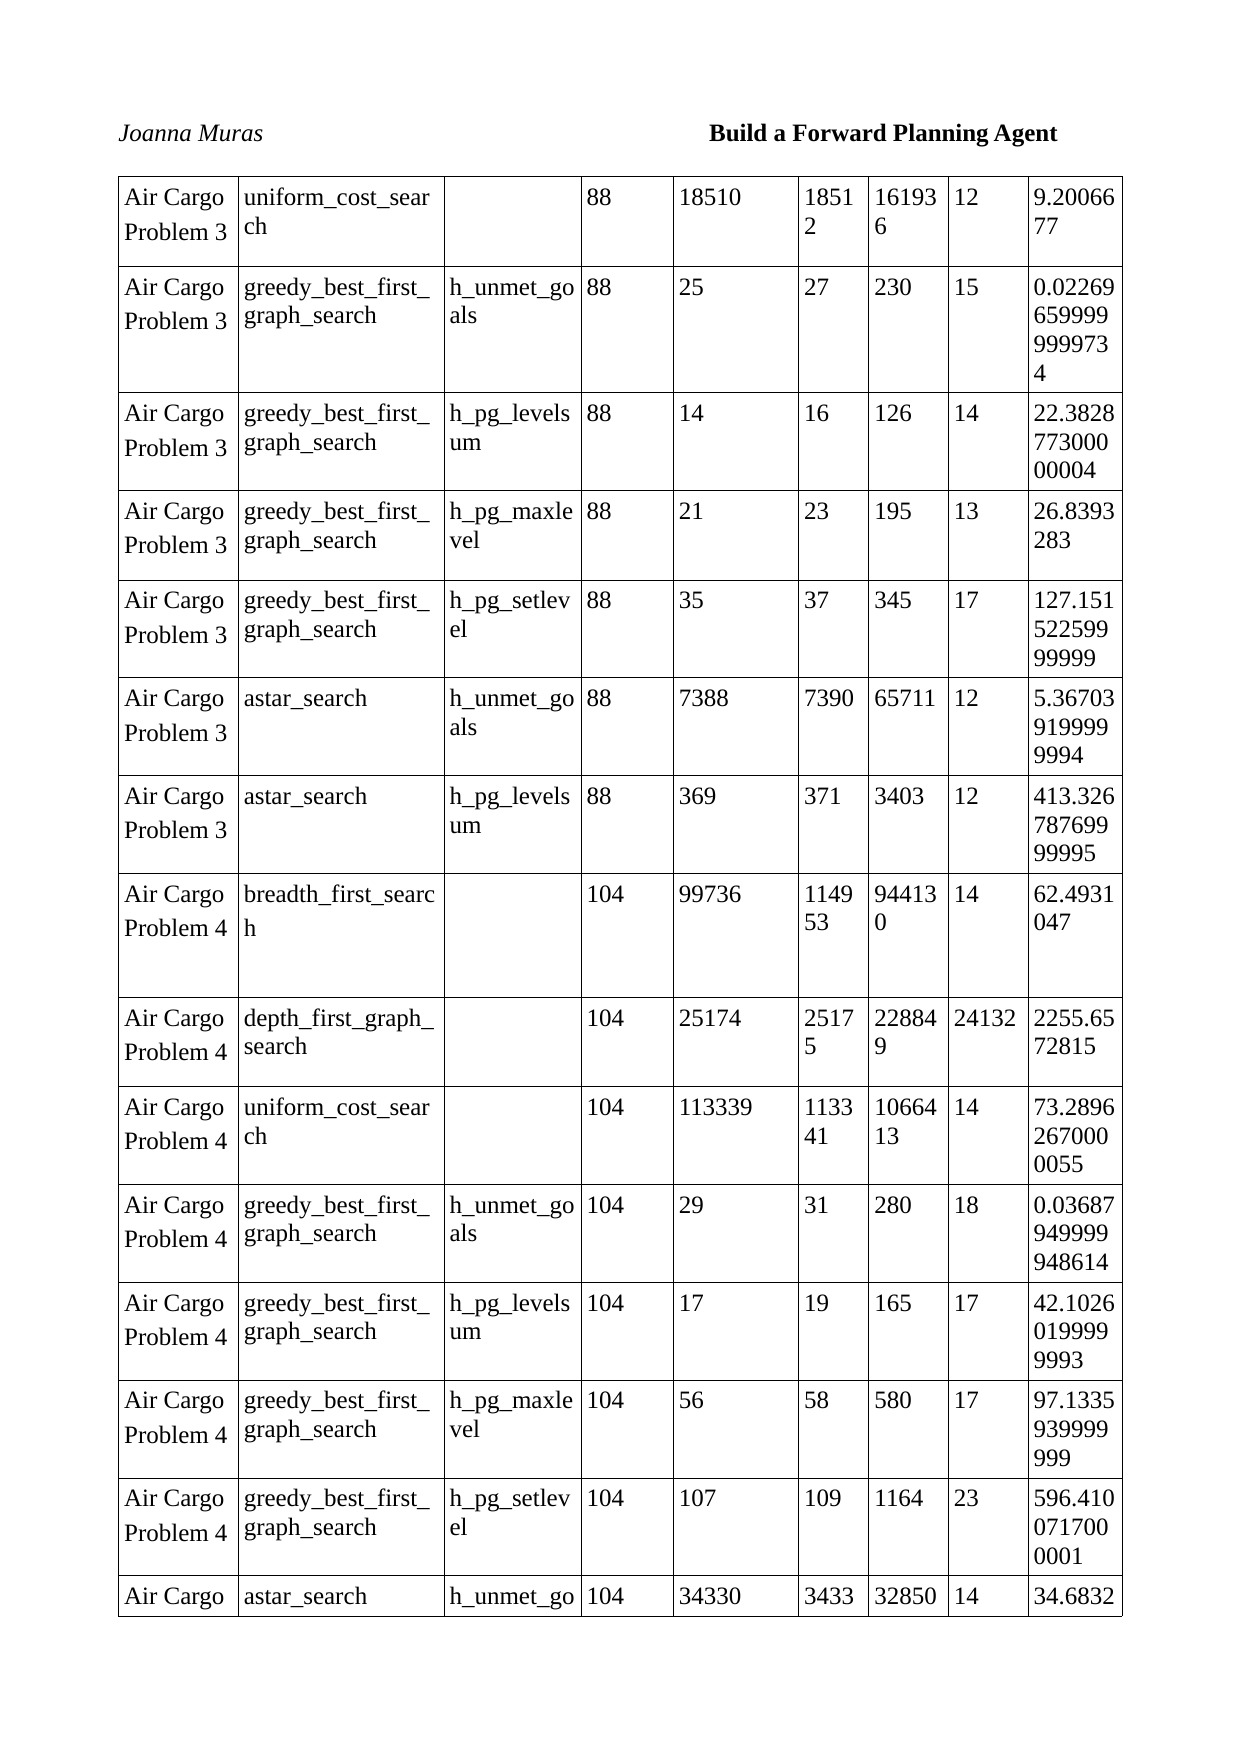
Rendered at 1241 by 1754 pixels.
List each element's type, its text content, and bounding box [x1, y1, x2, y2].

table_cell 161936 [869, 177, 948, 266]
table_cell 113339 [674, 1087, 798, 1184]
table_cell 13 [949, 491, 1028, 579]
table_cell h_pg_setlevel [445, 1479, 581, 1575]
table_cell 114953 [799, 874, 868, 997]
table_cell Air Cargo Problem 3 [119, 267, 238, 392]
table_cell 26.8393283 [1029, 491, 1122, 579]
table_cell 104 [582, 874, 673, 997]
table_cell greedy_best_first_graph_search [239, 1283, 444, 1379]
table_cell 29 [674, 1185, 798, 1282]
table_cell 27 [799, 267, 868, 392]
table_cell 62.4931047 [1029, 874, 1122, 997]
table_cell 345 [869, 581, 948, 677]
table_cell greedy_best_first_graph_search [239, 1185, 444, 1282]
table_cell 56 [674, 1381, 798, 1477]
table_cell 34330 [674, 1576, 798, 1616]
table_cell 371 [799, 776, 868, 873]
table_cell h_pg_levelsum [445, 776, 581, 873]
table_cell 22.382877300000004 [1029, 393, 1122, 490]
table_cell Air Cargo Problem 3 [119, 393, 238, 490]
table_cell Air Cargo Problem 4 [119, 1283, 238, 1379]
table_cell 7390 [799, 678, 868, 775]
table_cell 14 [949, 1087, 1028, 1184]
table_cell 23 [799, 491, 868, 579]
table_cell uniform_cost_search [239, 1087, 444, 1184]
table_cell 73.28962670000055 [1029, 1087, 1122, 1184]
table_cell 12 [949, 177, 1028, 266]
table_cell 126 [869, 393, 948, 490]
table_cell 280 [869, 1185, 948, 1282]
table_cell 3403 [869, 776, 948, 873]
table_cell Air Cargo Problem 4 [119, 1381, 238, 1477]
table_cell 7388 [674, 678, 798, 775]
table_cell greedy_best_first_graph_search [239, 1381, 444, 1477]
table_cell astar_search [239, 678, 444, 775]
table_cell 25174 [674, 998, 798, 1086]
table_cell 3433 [799, 1576, 868, 1616]
table_cell 12 [949, 678, 1028, 775]
table_cell 15 [949, 267, 1028, 392]
table_cell 14 [949, 874, 1028, 997]
table_cell 1164 [869, 1479, 948, 1575]
table_cell 88 [582, 177, 673, 266]
table_cell Air Cargo Problem 4 [119, 1087, 238, 1184]
table_cell Air Cargo Problem 4 [119, 1185, 238, 1282]
table_cell 104 [582, 1576, 673, 1616]
table_cell 109 [799, 1479, 868, 1575]
table_cell Air Cargo Problem 3 [119, 776, 238, 873]
table_cell 17 [949, 581, 1028, 677]
table_cell 32850 [869, 1576, 948, 1616]
table_cell 12 [949, 776, 1028, 873]
table_cell greedy_best_first_graph_search [239, 491, 444, 579]
table_cell 104 [582, 1381, 673, 1477]
table_cell 1066413 [869, 1087, 948, 1184]
table_cell 5.367039199999994 [1029, 678, 1122, 775]
table_cell 19 [799, 1283, 868, 1379]
table_cell 17 [674, 1283, 798, 1379]
table_cell 35 [674, 581, 798, 677]
table_cell h_unmet_goals [445, 267, 581, 392]
table_cell depth_first_graph_search [239, 998, 444, 1086]
table_cell 18510 [674, 177, 798, 266]
table_cell Air Cargo Problem 4 [119, 998, 238, 1086]
table_cell 944130 [869, 874, 948, 997]
table_cell 25 [674, 267, 798, 392]
table_cell 195 [869, 491, 948, 579]
table_cell 31 [799, 1185, 868, 1282]
table_cell Air Cargo Problem 4 [119, 1479, 238, 1575]
table_cell Air Cargo Problem 3 [119, 491, 238, 579]
table_cell 107 [674, 1479, 798, 1575]
table_cell [445, 874, 581, 997]
table_cell 58 [799, 1381, 868, 1477]
table_cell 23 [949, 1479, 1028, 1575]
table_cell 42.10260199999993 [1029, 1283, 1122, 1379]
table_cell 88 [582, 678, 673, 775]
table_cell 413.32678769999995 [1029, 776, 1122, 873]
table_cell 99736 [674, 874, 798, 997]
table_cell 113341 [799, 1087, 868, 1184]
table_cell h_unmet_goals [445, 678, 581, 775]
table_cell 104 [582, 998, 673, 1086]
table_cell 17 [949, 1381, 1028, 1477]
table_cell 18512 [799, 177, 868, 266]
table_cell 16 [799, 393, 868, 490]
table_cell [445, 998, 581, 1086]
table_cell 2255.6572815 [1029, 998, 1122, 1086]
table_cell breadth_first_search [239, 874, 444, 997]
table_cell 127.15152259999999 [1029, 581, 1122, 677]
table_cell [445, 1087, 581, 1184]
table_cell 88 [582, 776, 673, 873]
table_cell 17 [949, 1283, 1028, 1379]
table_cell uniform_cost_search [239, 177, 444, 266]
table_cell 596.4100717000001 [1029, 1479, 1122, 1575]
table_cell 37 [799, 581, 868, 677]
table_cell 65711 [869, 678, 948, 775]
table_cell Air Cargo Problem 3 [119, 678, 238, 775]
table_cell 228849 [869, 998, 948, 1086]
table_cell 104 [582, 1087, 673, 1184]
table_cell 88 [582, 267, 673, 392]
table_cell [445, 177, 581, 266]
table_cell 88 [582, 581, 673, 677]
table_cell 580 [869, 1381, 948, 1477]
table_cell 97.1335939999999 [1029, 1381, 1122, 1477]
table_cell greedy_best_first_graph_search [239, 393, 444, 490]
table_cell greedy_best_first_graph_search [239, 267, 444, 392]
table_cell Air Cargo Problem 3 [119, 581, 238, 677]
table_cell 230 [869, 267, 948, 392]
table_cell 104 [582, 1185, 673, 1282]
table_cell h_pg_setlevel [445, 581, 581, 677]
table_cell 88 [582, 393, 673, 490]
table_cell h_unmet_goals [445, 1185, 581, 1282]
table_cell 369 [674, 776, 798, 873]
table_cell Air Cargo [119, 1576, 238, 1616]
table_cell 18 [949, 1185, 1028, 1282]
table_cell 0.022696599999999734 [1029, 267, 1122, 392]
table_cell 9.2006677 [1029, 177, 1122, 266]
table_cell 104 [582, 1283, 673, 1379]
table_cell h_pg_maxlevel [445, 491, 581, 579]
table_cell 14 [674, 393, 798, 490]
table_cell 24132 [949, 998, 1028, 1086]
table_cell 104 [582, 1479, 673, 1575]
table_cell greedy_best_first_graph_search [239, 1479, 444, 1575]
table_cell 165 [869, 1283, 948, 1379]
table_cell 25175 [799, 998, 868, 1086]
table_cell h_pg_maxlevel [445, 1381, 581, 1477]
table_cell astar_search [239, 1576, 444, 1616]
table_cell h_pg_levelsum [445, 393, 581, 490]
table_cell 34.6832 [1029, 1576, 1122, 1616]
table_cell Air Cargo Problem 4 [119, 874, 238, 997]
table_cell astar_search [239, 776, 444, 873]
table_cell Air Cargo Problem 3 [119, 177, 238, 266]
table_cell 21 [674, 491, 798, 579]
table_cell 14 [949, 393, 1028, 490]
table_cell h_pg_levelsum [445, 1283, 581, 1379]
table_cell 88 [582, 491, 673, 579]
table_cell h_unmet_go [445, 1576, 581, 1616]
table_cell 14 [949, 1576, 1028, 1616]
table_cell greedy_best_first_graph_search [239, 581, 444, 677]
table_cell 0.03687949999948614 [1029, 1185, 1122, 1282]
